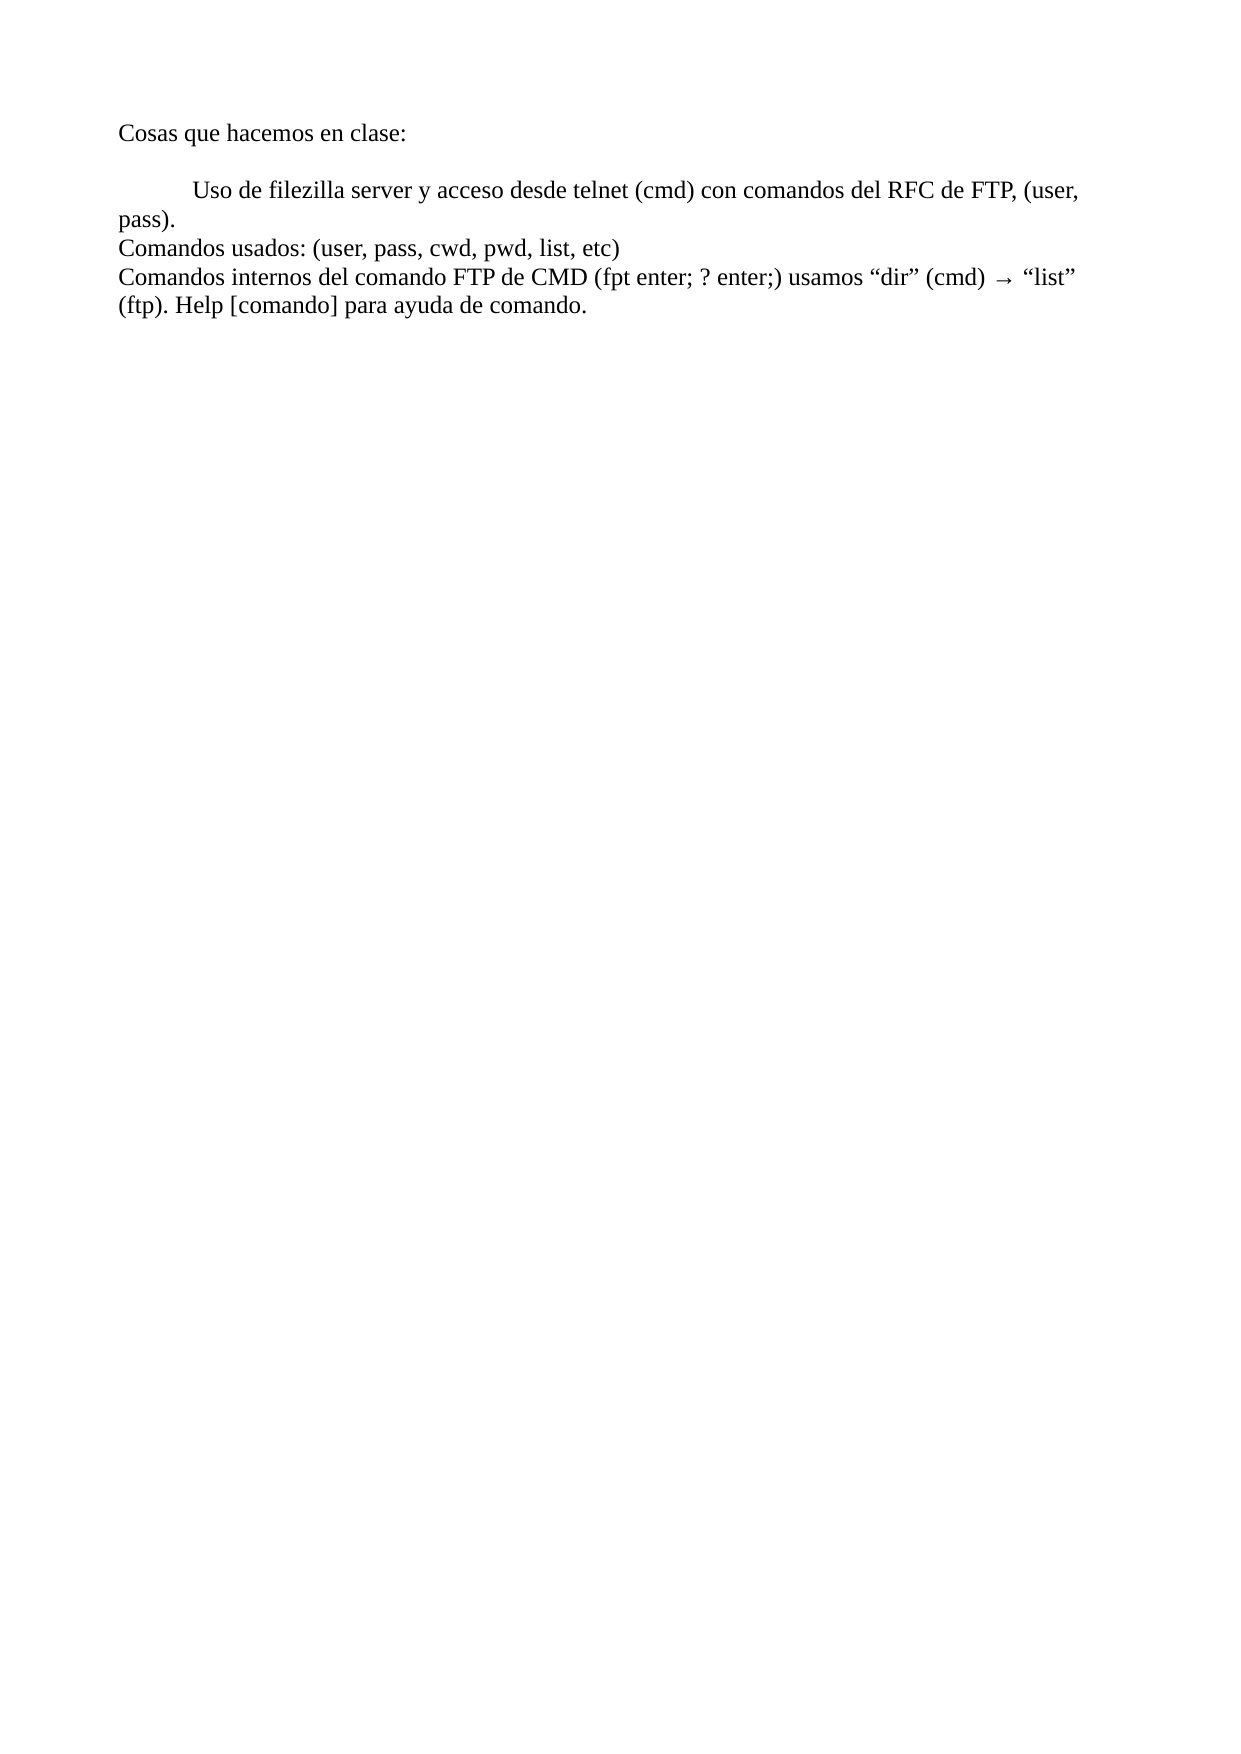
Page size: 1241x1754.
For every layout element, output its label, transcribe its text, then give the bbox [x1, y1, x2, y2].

text Cosas que hacemos en clase: [118, 118, 1122, 147]
text Uso de filezilla server y acceso desde telnet (cmd) con comandos del RFC de FTP, (user, pass). [118, 176, 1122, 233]
text Comandos internos del comando FTP de CMD (fpt enter; ? enter;) usamos “dir” (cmd) → “list” (ftp). Help [comando] para ayuda de comando. [118, 262, 1122, 319]
text Comandos usados: (user, pass, cwd, pwd, list, etc) [118, 233, 1122, 262]
